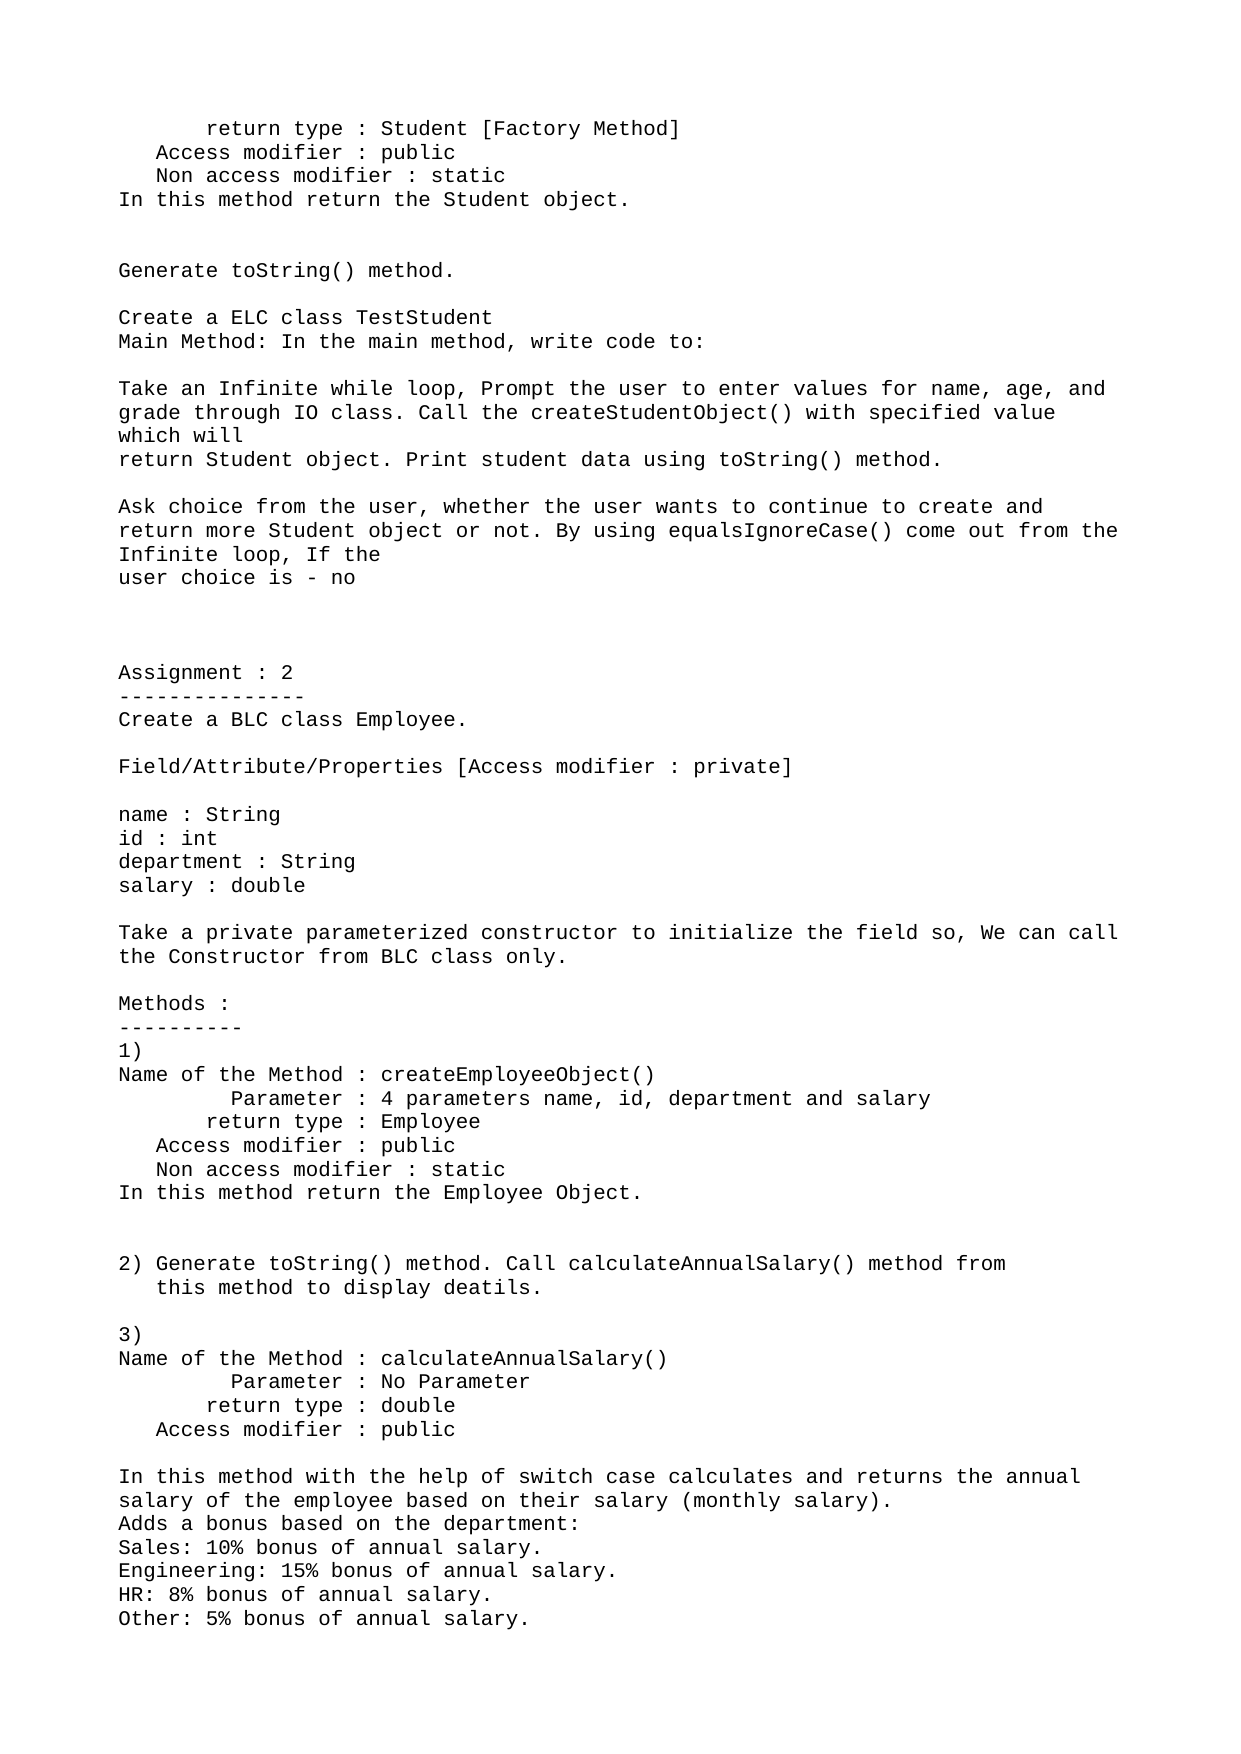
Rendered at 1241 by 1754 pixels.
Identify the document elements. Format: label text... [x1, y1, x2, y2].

text In this method return the Employee Object. [118, 1182, 1122, 1206]
text department : String [118, 851, 1122, 875]
text Access modifier : public [118, 1135, 1122, 1158]
text Parameter : No Parameter [118, 1371, 1122, 1395]
text id : int [118, 827, 1122, 851]
text 3) [118, 1324, 1122, 1348]
text Access modifier : public [118, 142, 1122, 165]
text Adds a bonus based on the department: [118, 1513, 1122, 1537]
text --------------- [118, 686, 1122, 709]
text return type : Student [Factory Method] [118, 118, 1122, 142]
text return type : double [118, 1395, 1122, 1419]
text Main Method: In the main method, write code to: [118, 331, 1122, 354]
text Take a private parameterized constructor to initialize the field so, We can call the Constructor from BLC class only. [118, 922, 1122, 969]
text Field/Attribute/Properties [Access modifier : private] [118, 757, 1122, 780]
text Take an Infinite while loop, Prompt the user to enter values for name, age, and grade through IO class. Call the createStudentObject() with specified value which will [118, 378, 1122, 449]
text Parameter : 4 parameters name, id, department and salary [118, 1088, 1122, 1111]
text this method to display deatils. [118, 1277, 1122, 1300]
text return Student object. Print student data using toString() method. [118, 449, 1122, 473]
text 1) [118, 1040, 1122, 1064]
text return type : Employee [118, 1111, 1122, 1135]
text Non access modifier : static [118, 1158, 1122, 1182]
text Methods : [118, 993, 1122, 1017]
text HR: 8% bonus of annual salary. [118, 1584, 1122, 1608]
text salary : double [118, 875, 1122, 898]
text user choice is - no [118, 567, 1122, 591]
text Other: 5% bonus of annual salary. [118, 1608, 1122, 1631]
text Name of the Method : createEmployeeObject() [118, 1064, 1122, 1088]
text ---------- [118, 1017, 1122, 1040]
text Create a BLC class Employee. [118, 709, 1122, 733]
text Name of the Method : calculateAnnualSalary() [118, 1348, 1122, 1371]
text 2) Generate toString() method. Call calculateAnnualSalary() method from [118, 1253, 1122, 1277]
text Generate toString() method. [118, 260, 1122, 284]
text name : String [118, 804, 1122, 827]
text Engineering: 15% bonus of annual salary. [118, 1561, 1122, 1584]
text In this method with the help of switch case calculates and returns the annual salary of the employee based on their salary (monthly salary). [118, 1466, 1122, 1513]
text In this method return the Student object. [118, 189, 1122, 213]
text Non access modifier : static [118, 165, 1122, 189]
text Ask choice from the user, whether the user wants to continue to create and return more Student object or not. By using equalsIgnoreCase() come out from the Infinite loop, If the [118, 496, 1122, 567]
text Access modifier : public [118, 1419, 1122, 1442]
text Create a ELC class TestStudent [118, 307, 1122, 331]
text Sales: 10% bonus of annual salary. [118, 1537, 1122, 1561]
text Assignment : 2 [118, 662, 1122, 686]
